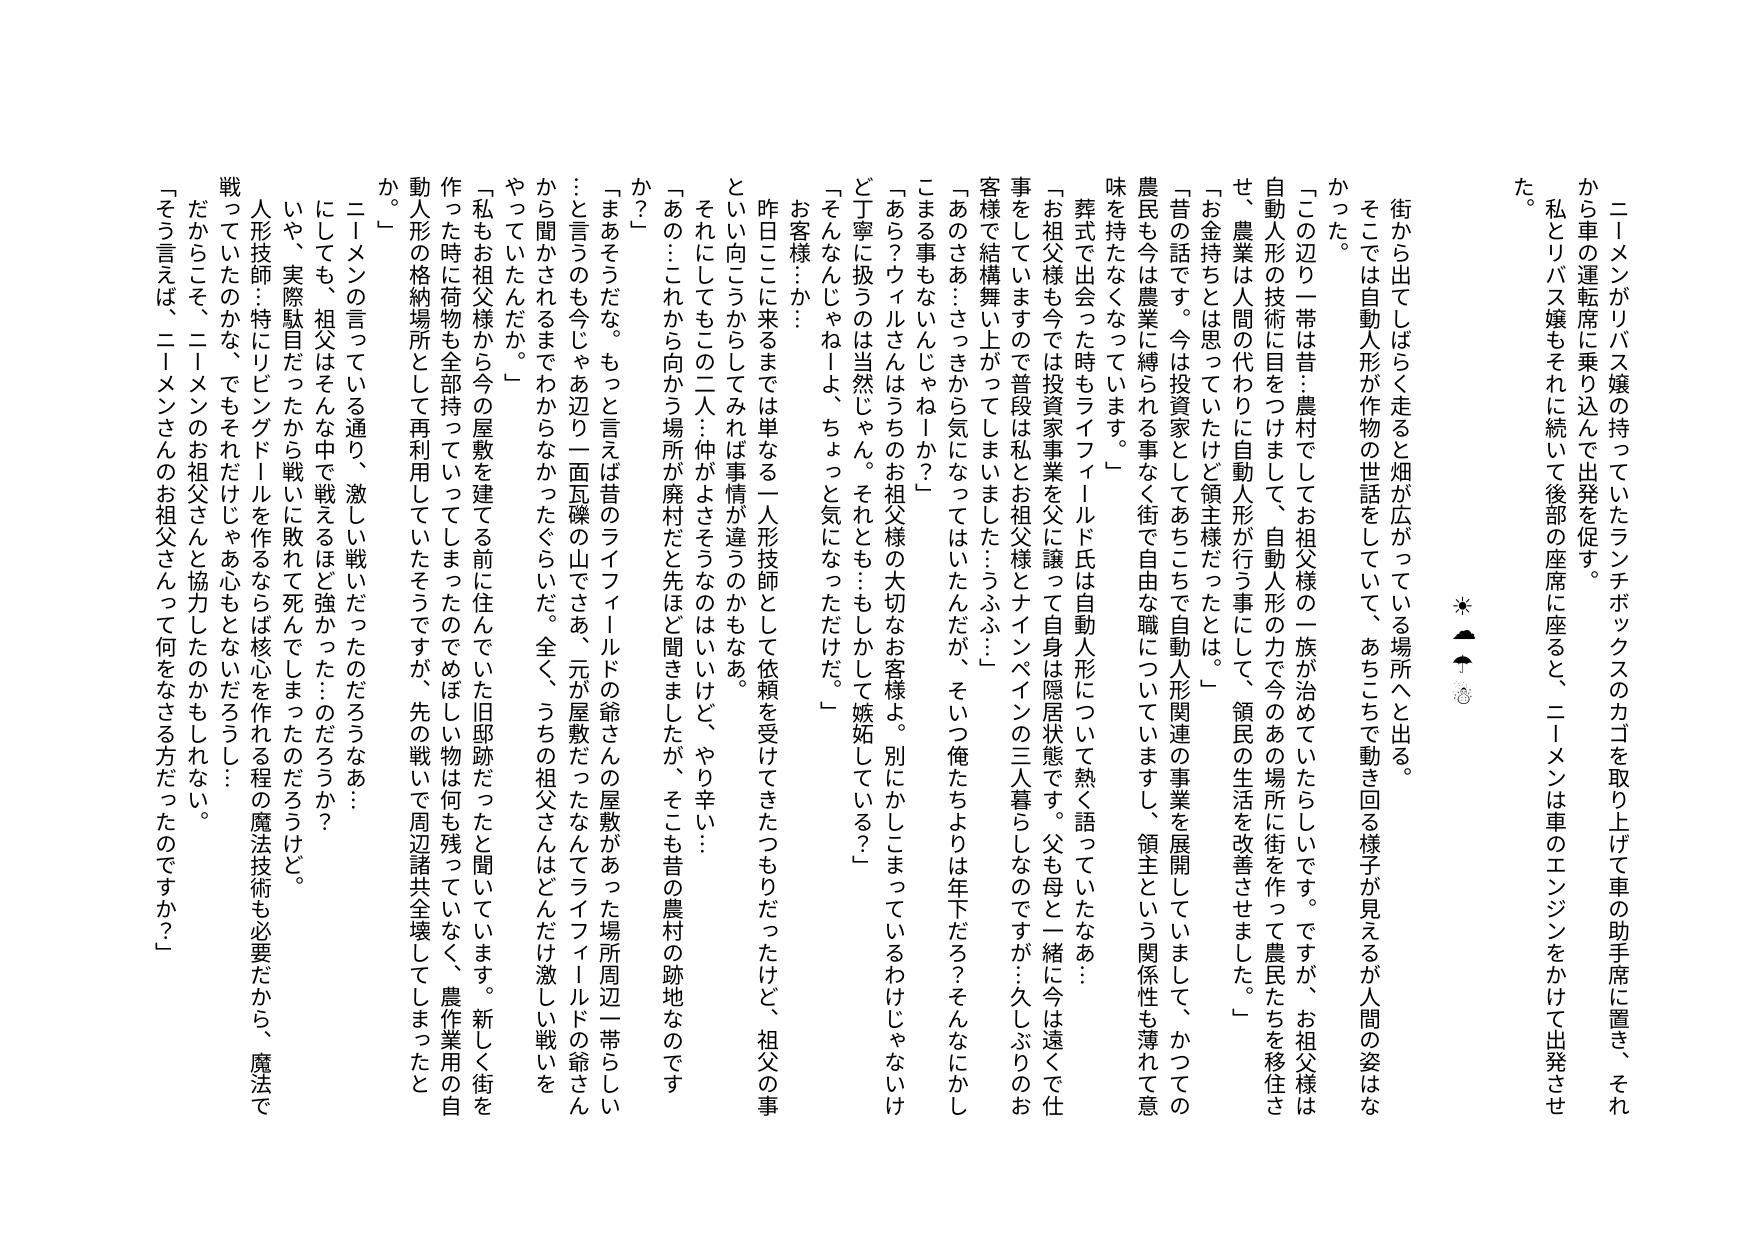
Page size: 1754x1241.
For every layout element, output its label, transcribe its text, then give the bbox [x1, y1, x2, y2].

text 「お金持ちとは思っていたけど領主様だったとは。」 [1196, 176, 1228, 1122]
text ☀☁☂☃ [1446, 176, 1480, 1122]
text 「あら？ウィルさんはうちのお祖父様の大切なお客様よ。別にかしこまっているわけじゃないけど丁寧に扱うのは当然じゃん。それとも…もしかして嫉妬している？」 [848, 176, 911, 1122]
text 葬式で出会った時もライフィールド氏は自動人形について熱く語っていたなあ… [1069, 176, 1101, 1122]
text 「私もお祖父様から今の屋敷を建てる前に住んでいた旧邸跡だったと聞いています。新しく街を作った時に荷物も全部持っていってしまったのでめぼしい物は何も残っていなく、農作業用の自動人形の格納場所として再利用していたそうですが、先の戦いで周辺諸共全壊してしまったとか。」 [373, 176, 499, 1122]
text それにしてもこの二人…仲がよさそうなのはいいけど、やり辛い… [689, 176, 721, 1122]
text いや、実際駄目だったから戦いに敗れて死んでしまったのだろうけど。 [278, 176, 309, 1122]
text 「あのさあ…さっきから気になってはいたんだが、そいつ俺たちよりは年下だろ？そんなにかしこまる事もないんじゃねーか？」 [911, 176, 974, 1122]
text そこでは自動人形が作物の世話をしていて、あちこちで動き回る様子が見えるが人間の姿はなかった。 [1323, 176, 1386, 1122]
text 「この辺り一帯は昔…農村でしてお祖父様の一族が治めていたらしいです。ですが、お祖父様は自動人形の技術に目をつけまして、自動人形の力で今のあの場所に街を作って農民たちを移住させ、農業は人間の代わりに自動人形が行う事にして、領民の生活を改善させました。」 [1228, 176, 1323, 1122]
text ニーメンの言っている通り、激しい戦いだったのだろうなあ… [341, 176, 373, 1122]
text 「そんなんじゃねーよ、ちょっと気になっただけだ。」 [816, 176, 848, 1122]
text 「まあそうだな。もっと言えば昔のライフィールドの爺さんの屋敷があった場所周辺一帯らしい…と言うのも今じゃあ辺り一面瓦礫の山でさあ、元が屋敷だったなんてライフィールドの爺さんから聞かされるまでわからなかったぐらいだ。全く、うちの祖父さんはどんだけ激しい戦いをやっていたんだか。」 [499, 176, 626, 1122]
text にしても、祖父はそんな中で戦えるほど強かった…のだろうか？ [309, 176, 341, 1122]
text お客様…か… [784, 176, 816, 1122]
text 「お祖父様も今では投資家事業を父に譲って自身は隠居状態です。父も母と一緒に今は遠くで仕事をしていますので普段は私とお祖父様とナインペインの三人暮らしなのですが…久しぶりのお客様で結構舞い上がってしまいました…うふふ…」 [974, 176, 1069, 1122]
text だからこそ、ニーメンのお祖父さんと協力したのかもしれない。 [183, 176, 214, 1122]
text 昨日ここに来るまでは単なる一人形技師として依頼を受けてきたつもりだったけど、祖父の事といい向こうからしてみれば事情が違うのかもなあ。 [721, 176, 784, 1122]
text 「昔の話です。今は投資家としてあちこちで自動人形関連の事業を展開していまして、かつての農民も今は農業に縛られる事なく街で自由な職についていますし、領主という関係性も薄れて意味を持たなくなっています。」 [1101, 176, 1196, 1122]
text 人形技師…特にリビングドールを作るならば核心を作れる程の魔法技術も必要だから、魔法で戦っていたのかな、でもそれだけじゃあ心もとないだろうし… [214, 176, 278, 1122]
text 私とリバス嬢もそれに続いて後部の座席に座ると、ニーメンは車のエンジンをかけて出発させた。 [1509, 176, 1572, 1122]
text 街から出てしばらく走ると畑が広がっている場所へと出る。 [1386, 176, 1418, 1122]
text 「そう言えば、ニーメンさんのお祖父さんって何をなさる方だったのですか？」 [151, 176, 183, 1122]
text 「あの…これから向かう場所が廃村だと先ほど聞きましたが、そこも昔の農村の跡地なのですか？」 [626, 176, 689, 1122]
text ニーメンがリバス嬢の持っていたランチボックスのカゴを取り上げて車の助手席に置き、それから車の運転席に乗り込んで出発を促す。 [1572, 176, 1636, 1122]
